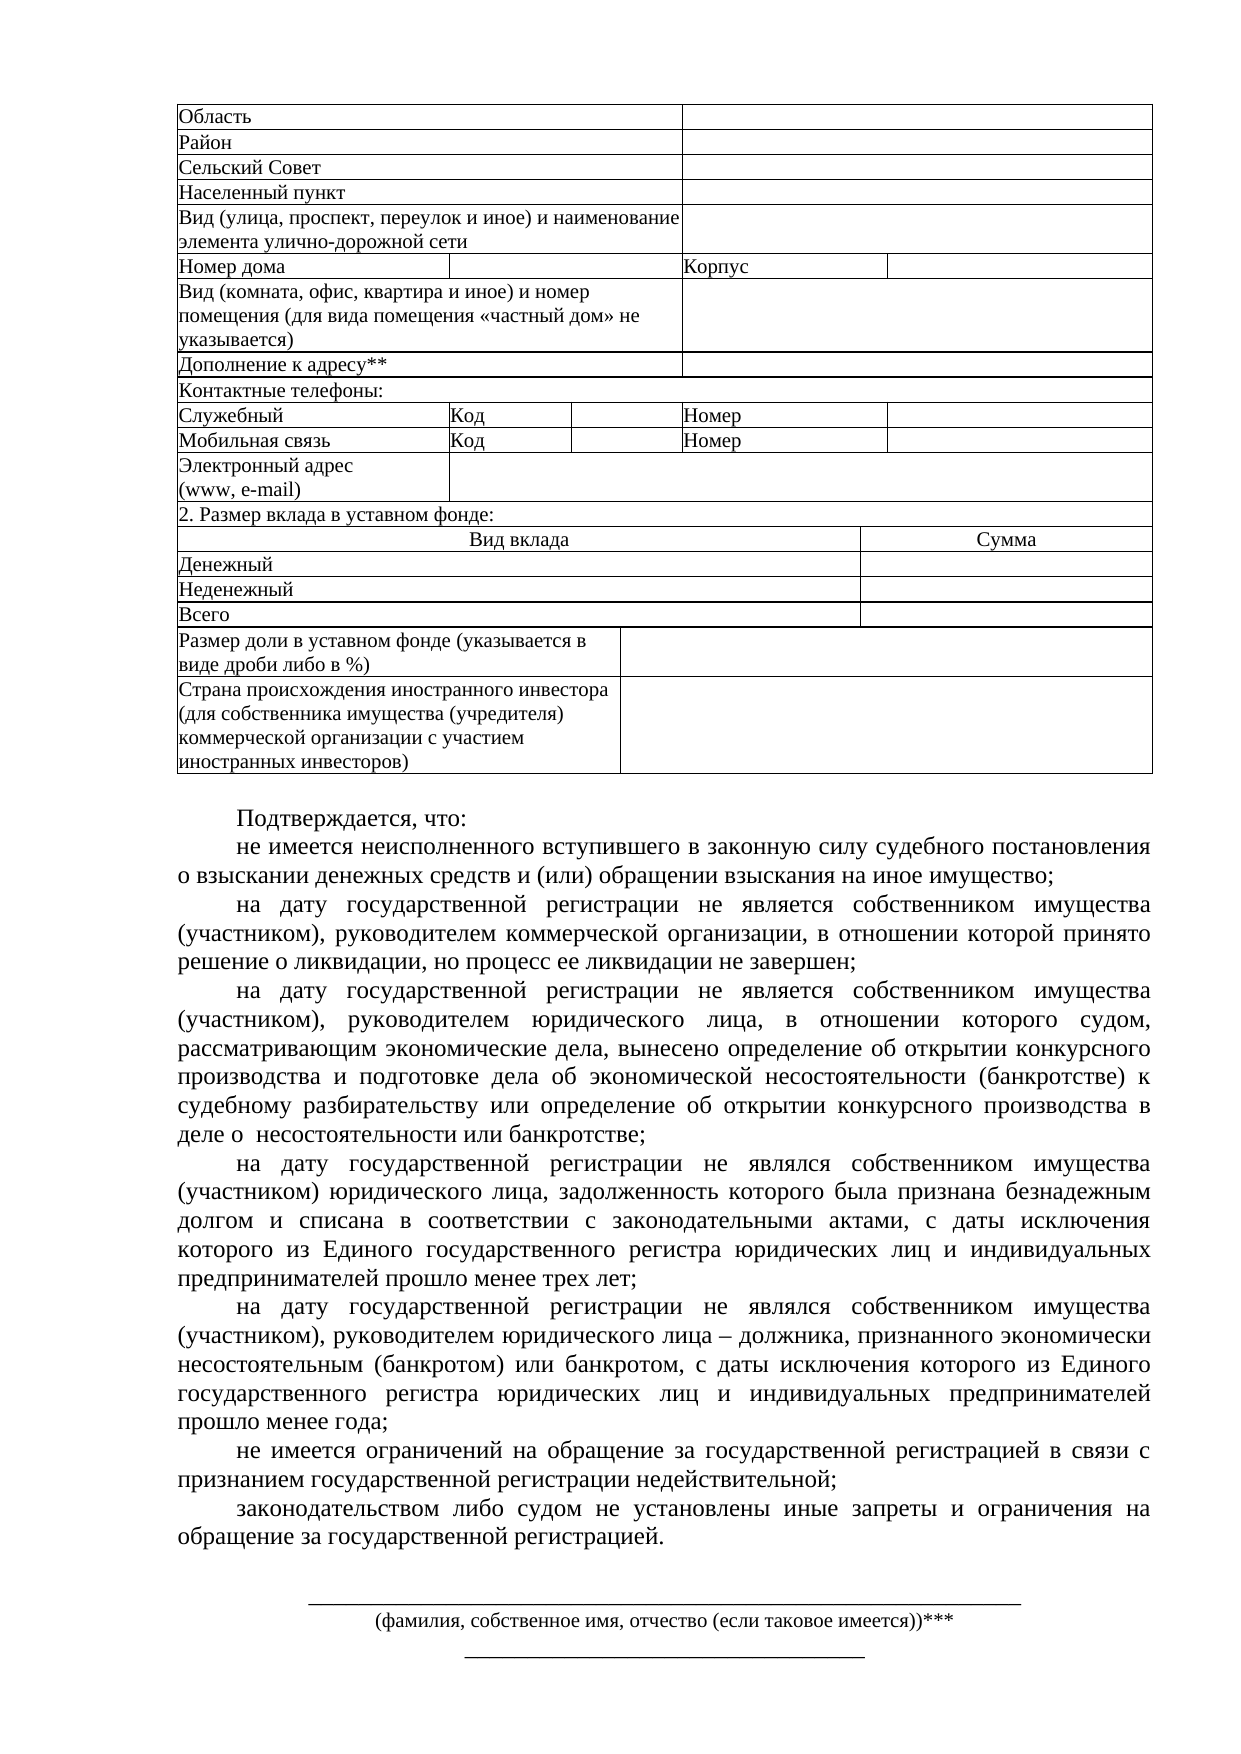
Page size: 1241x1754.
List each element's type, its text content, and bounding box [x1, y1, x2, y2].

text (фамилия, собственное имя, отчество (если таковое имеется))*** [177, 1608, 1152, 1632]
text законодательством либо судом не установлены иные запреты и ограничения на обращение за государственной регистрацией. [177, 1493, 1152, 1550]
table_cell [683, 130, 1152, 154]
table_cell [621, 677, 1152, 773]
table_cell [861, 603, 1152, 626]
table_cell Размер доли в уставном фонде (указывается в виде дроби либо в %) [178, 628, 620, 676]
table_cell [861, 552, 1152, 576]
table_cell Номер [683, 428, 887, 452]
table_cell Мобильная связь [178, 428, 449, 452]
table_cell [572, 428, 682, 452]
text на дату государственной регистрации не является собственником имущества (участником), руководителем коммерческой организации, в отношении которой принято решение о ликвидации, но процесс ее ликвидации не завершен; [177, 889, 1152, 975]
text на дату государственной регистрации не является собственником имущества (участником), руководителем юридического лица, в отношении которого судом, рассматривающим экономические дела, вынесено определение об открытии конкурсного производства и подготовке дела об экономической несостоятельности (банкротстве) к судебному разбирательству или определение об открытии конкурсного производства в деле о несостоятельности или банкротстве; [177, 975, 1152, 1148]
table_cell [683, 180, 1152, 204]
table_cell [621, 628, 1152, 676]
table_cell [683, 279, 1152, 351]
table_cell Страна происхождения иностранного инвестора (для собственника имущества (учредителя) коммерческой организации с участием иностранных инвесторов) [178, 677, 620, 773]
table_cell Сумма [861, 527, 1152, 551]
table_cell Код [450, 428, 571, 452]
table_cell [683, 155, 1152, 179]
table_cell Корпус [683, 254, 887, 278]
table_cell Дополнение к адресу** [178, 353, 682, 376]
table_cell Всего [178, 603, 860, 626]
table_cell Вид вклада [178, 527, 860, 551]
table_cell Номер [683, 403, 887, 427]
table_cell [683, 205, 1152, 253]
table_cell [450, 254, 682, 278]
table_cell [861, 577, 1152, 601]
table_cell Вид (комната, офис, квартира и иное) и номер помещения (для вида помещения «частный дом» не указывается) [178, 279, 682, 351]
table_cell Электронный адрес (www, e-mail) [178, 453, 449, 501]
table_cell Контактные телефоны: [178, 378, 1152, 402]
text _________________________________________________________ [177, 1579, 1152, 1608]
table_cell Код [450, 403, 571, 427]
text не имеется ограничений на обращение за государственной регистрацией в связи с признанием государственной регистрации недействительной; [177, 1435, 1152, 1493]
text на дату государственной регистрации не являлся собственником имущества (участником) юридического лица, задолженность которого была признана безнадежным долгом и списана в соответствии с законодательными актами, с даты исключения которого из Единого государственного регистра юридических лиц и индивидуальных предпринимателей прошло менее трех лет; [177, 1148, 1152, 1291]
table_cell [450, 453, 1152, 501]
table_cell Денежный [178, 552, 860, 576]
table_cell Вид (улица, проспект, переулок и иное) и наименование элемента улично-дорожной сети [178, 205, 682, 253]
table_cell Район [178, 130, 682, 154]
table_cell [572, 403, 682, 427]
text Подтверждается, что: [177, 803, 1152, 831]
table_cell Номер дома [178, 254, 449, 278]
table_cell [683, 353, 1152, 376]
table_cell Населенный пункт [178, 180, 682, 204]
text на дату государственной регистрации не являлся собственником имущества (участником), руководителем юридического лица – должника, признанного экономически несостоятельным (банкротом) или банкротом, с даты исключения которого из Единого государственного регистра юридических лиц и индивидуальных предпринимателей прошло менее года; [177, 1291, 1152, 1435]
table_cell [888, 254, 1152, 278]
table_cell [888, 403, 1152, 427]
table_cell Область [178, 105, 682, 128]
table_cell Неденежный [178, 577, 860, 601]
table_cell [888, 428, 1152, 452]
table_cell 2. Размер вклада в уставном фонде: [178, 502, 1152, 526]
table_cell Сельский Совет [178, 155, 682, 179]
table_cell [683, 105, 1152, 128]
table_cell Служебный [178, 403, 449, 427]
text ________________________________ [177, 1632, 1152, 1661]
text не имеется неисполненного вступившего в законную силу судебного постановления о взыскании денежных средств и (или) обращении взыскания на иное имущество; [177, 831, 1152, 889]
